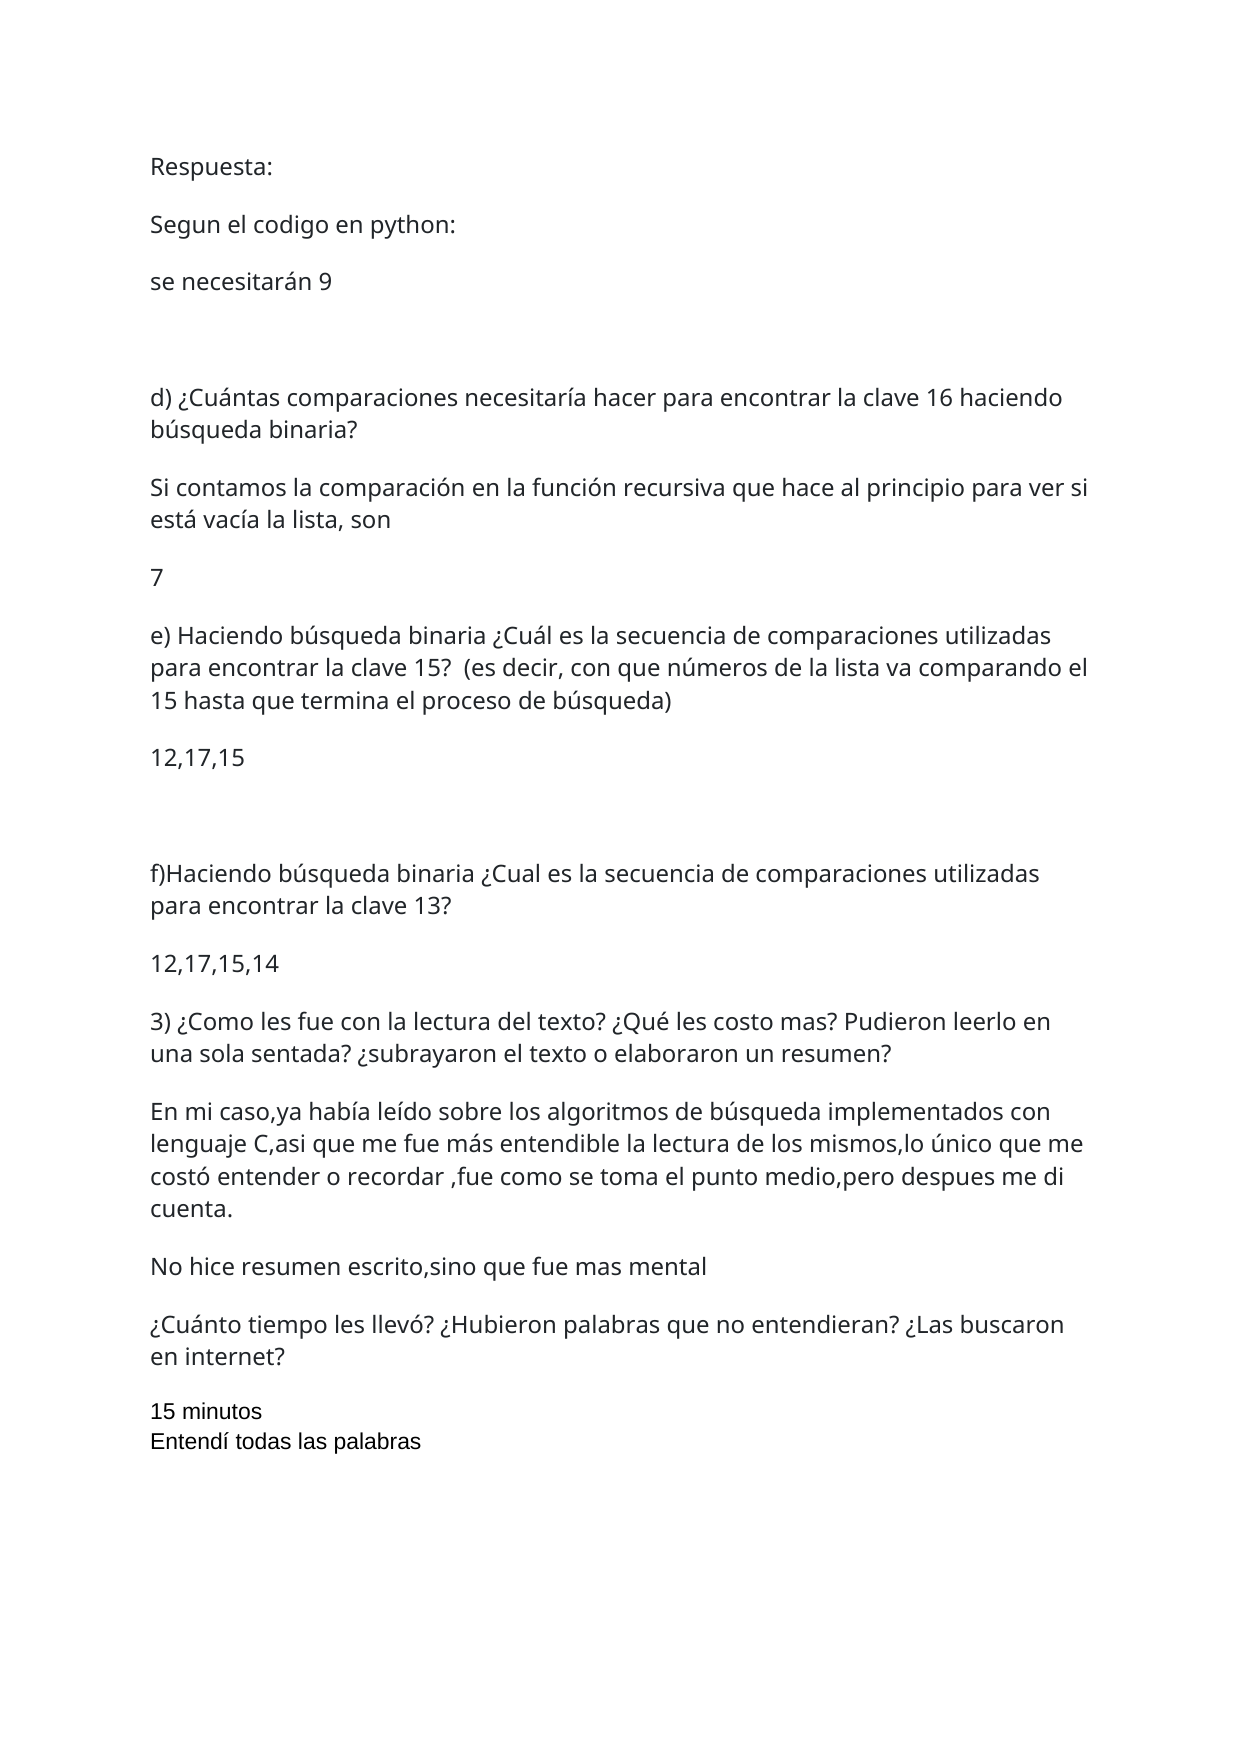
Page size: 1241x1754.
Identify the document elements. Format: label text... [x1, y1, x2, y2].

text 7 [150, 561, 1090, 593]
text d) ¿Cuántas comparaciones necesitaría hacer para encontrar la clave 16 haciendo búsqueda binaria? [150, 380, 1090, 446]
text Segun el codigo en python: [150, 208, 1090, 240]
text 12,17,15,14 [150, 947, 1090, 979]
text No hice resumen escrito,sino que fue mas mental [150, 1250, 1090, 1282]
text ¿Cuánto tiempo les llevó? ¿Hubieron palabras que no entendieran? ¿Las buscaron en internet? [150, 1307, 1090, 1373]
text Entendí todas las palabras [150, 1428, 1090, 1454]
text Si contamos la comparación en la función recursiva que hace al principio para ver si está vacía la lista, son [150, 471, 1090, 536]
text 15 minutos [150, 1398, 1090, 1424]
text 12,17,15 [150, 741, 1090, 774]
text se necesitarán 9 [150, 265, 1090, 298]
text e) Haciendo búsqueda binaria ¿Cuál es la secuencia de comparaciones utilizadas para encontrar la clave 15? (es decir, con que números de la lista va comparando el 15 hasta que termina el proceso de búsqueda) [150, 618, 1090, 716]
text f)Haciendo búsqueda binaria ¿Cual es la secuencia de comparaciones utilizadas para encontrar la clave 13? [150, 856, 1090, 922]
text 3) ¿Como les fue con la lectura del texto? ¿Qué les costo mas? Pudieron leerlo en una sola sentada? ¿subrayaron el texto o elaboraron un resumen? [150, 1004, 1090, 1069]
text Respuesta: [150, 150, 1090, 183]
text En mi caso,ya había leído sobre los algoritmos de búsqueda implementados con lenguaje C,asi que me fue más entendible la lectura de los mismos,lo único que me costó entender o recordar ,fue como se toma el punto medio,pero despues me di cuenta. [150, 1094, 1090, 1225]
